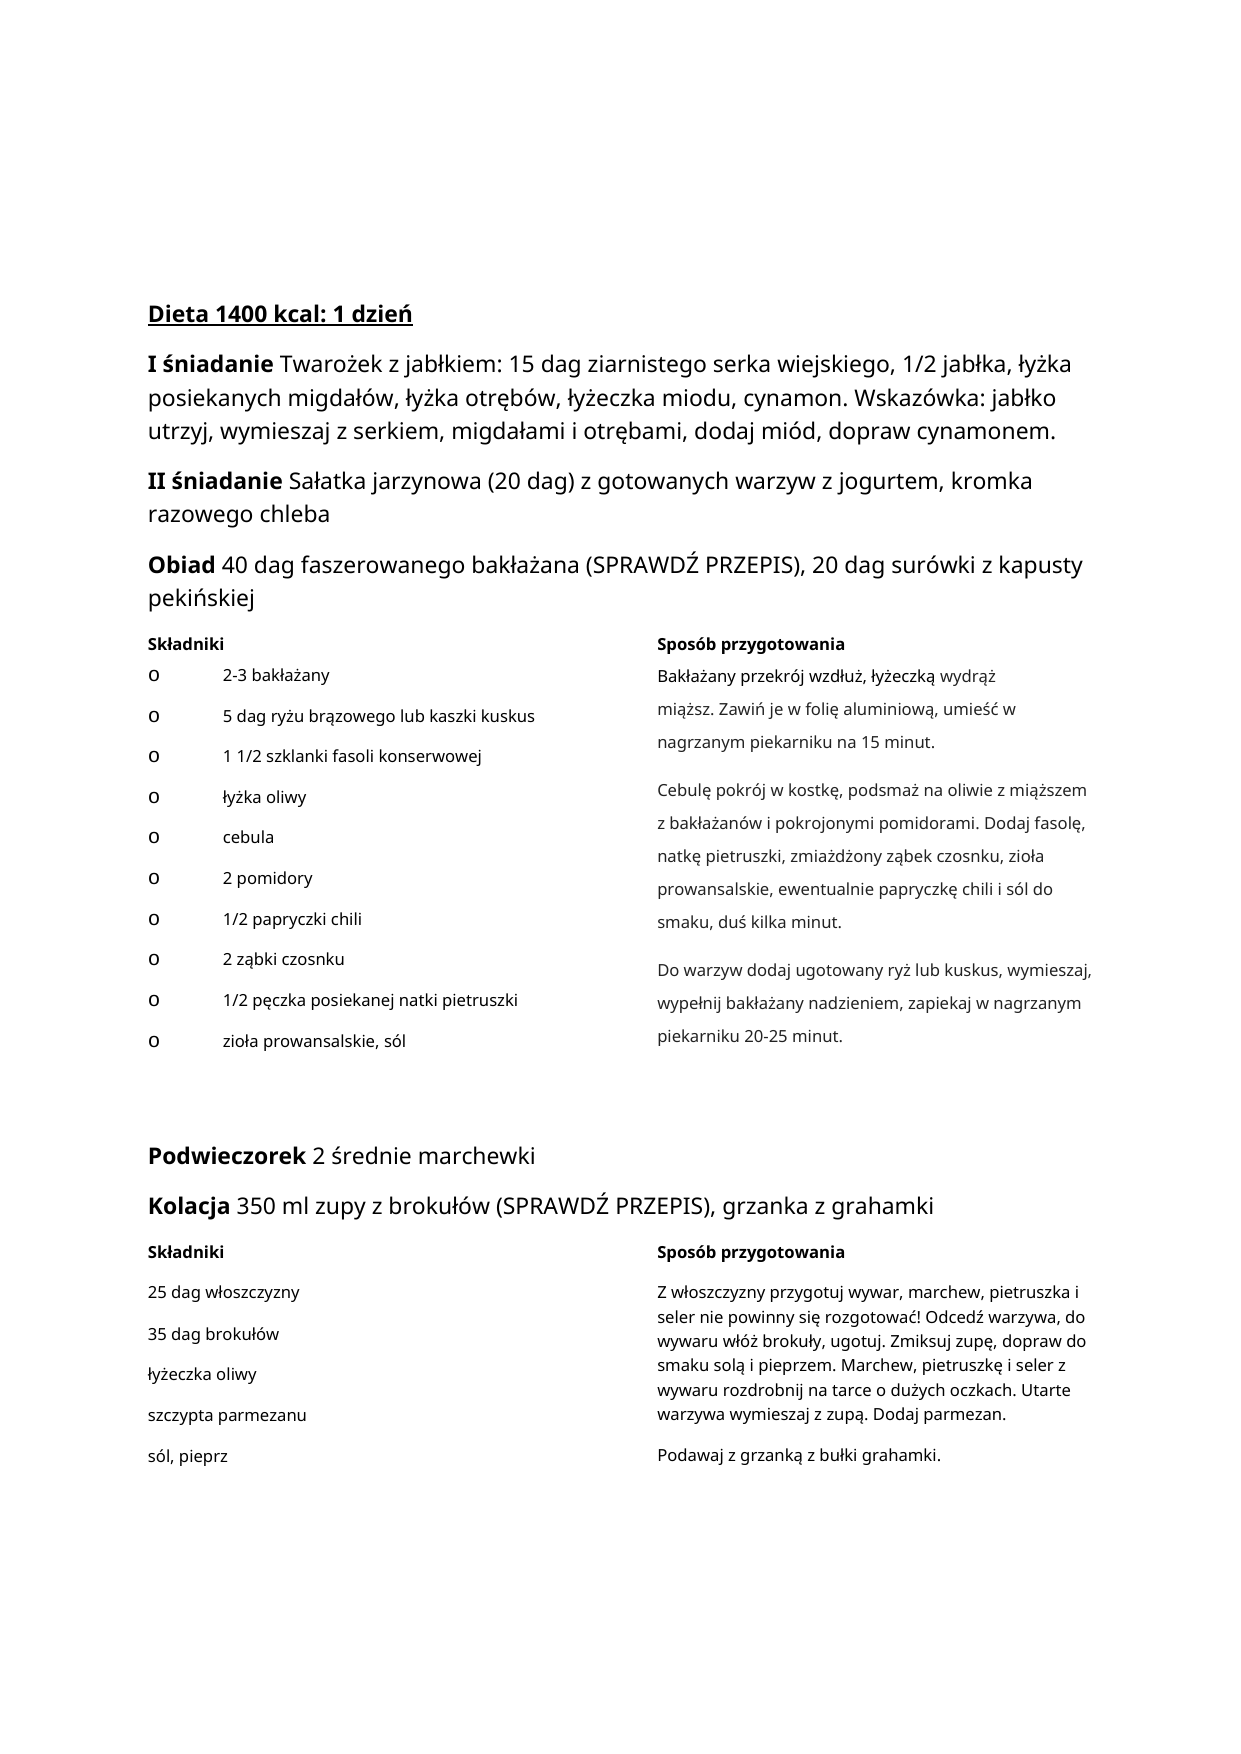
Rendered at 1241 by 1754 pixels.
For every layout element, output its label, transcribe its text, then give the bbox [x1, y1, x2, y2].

text Do warzyw dodaj ugotowany ryż lub kuskus, wymieszaj, wypełnij bakłażany nadzieniem, zapiekaj w nagrzanym piekarniku 20-25 minut. [657, 948, 1093, 1047]
list zioła prowansalskie, sól [148, 1020, 583, 1053]
text szczypta parmezanu [148, 1404, 583, 1427]
text Dieta 1400 kcal: 1 dzień [148, 298, 1093, 329]
text Z włoszczyzny przygotuj wywar, marchew, pietruszka i seler nie powinny się rozgotować! Odcedź warzywa, do wywaru włóż brokuły, ugotuj. Zmiksuj zupę, dopraw do smaku solą i pieprzem. Marchew, pietruszkę i seler z wywaru rozdrobnij na tarce o dużych oczkach. Utarte warzywa wymieszaj z zupą. Dodaj parmezan. [657, 1281, 1093, 1425]
list 1/2 pęczka posiekanej natki pietruszki [148, 980, 583, 1013]
list 2 ząbki czosnku [148, 939, 583, 972]
text Składniki [148, 632, 583, 655]
list 1/2 papryczki chili [148, 898, 583, 931]
list 5 dag ryżu brązowego lub kaszki kuskus [148, 695, 583, 728]
text sól, pieprz [148, 1445, 583, 1468]
text Obiad 40 dag faszerowanego bakłażana (SPRAWDŹ PRZEPIS), 20 dag surówki z kapusty pekińskiej [148, 548, 1093, 613]
list 1 1/2 szklanki fasoli konserwowej [148, 736, 583, 769]
text Cebulę pokrój w kostkę, podsmaż na oliwie z miąższem z bakłażanów i pokrojonymi pomidorami. Dodaj fasolę, natkę pietruszki, zmiażdżony ząbek czosnku, zioła prowansalskie, ewentualnie papryczkę chili i sól do smaku, duś kilka minut. [657, 769, 1093, 933]
text Kolacja 350 ml zupy z brokułów (SPRAWDŹ PRZEPIS), grzanka z grahamki [148, 1190, 1093, 1221]
text łyżeczka oliwy [148, 1363, 583, 1386]
list cebula [148, 817, 583, 850]
text Podwieczorek 2 średnie marchewki [148, 1140, 1093, 1171]
text Składniki [148, 1240, 583, 1263]
text Sposób przygotowania [657, 1240, 1093, 1263]
text Bakłażany przekrój wzdłuż, łyżeczką wydrąż miąższ. Zawiń je w folię aluminiową, umieść w nagrzanym piekarniku na 15 minut. [657, 655, 1093, 753]
list 2 pomidory [148, 858, 583, 891]
text 35 dag brokułów [148, 1322, 583, 1345]
text Podawaj z grzanką z bułki grahamki. [657, 1443, 1093, 1466]
list 2-3 bakłażany [148, 655, 583, 688]
text II śniadanie Sałatka jarzynowa (20 dag) z gotowanych warzyw z jogurtem, kromka razowego chleba [148, 465, 1093, 530]
text Sposób przygotowania [657, 632, 1093, 655]
list łyżka oliwy [148, 777, 583, 809]
text 25 dag włoszczyzny [148, 1281, 583, 1304]
text I śniadanie Twarożek z jabłkiem: 15 dag ziarnistego serka wiejskiego, 1/2 jabłka, łyżka posiekanych migdałów, łyżka otrębów, łyżeczka miodu, cynamon. Wskazówka: jabłko utrzyj, wymieszaj z serkiem, migdałami i otrębami, dodaj miód, dopraw cynamonem. [148, 348, 1093, 446]
